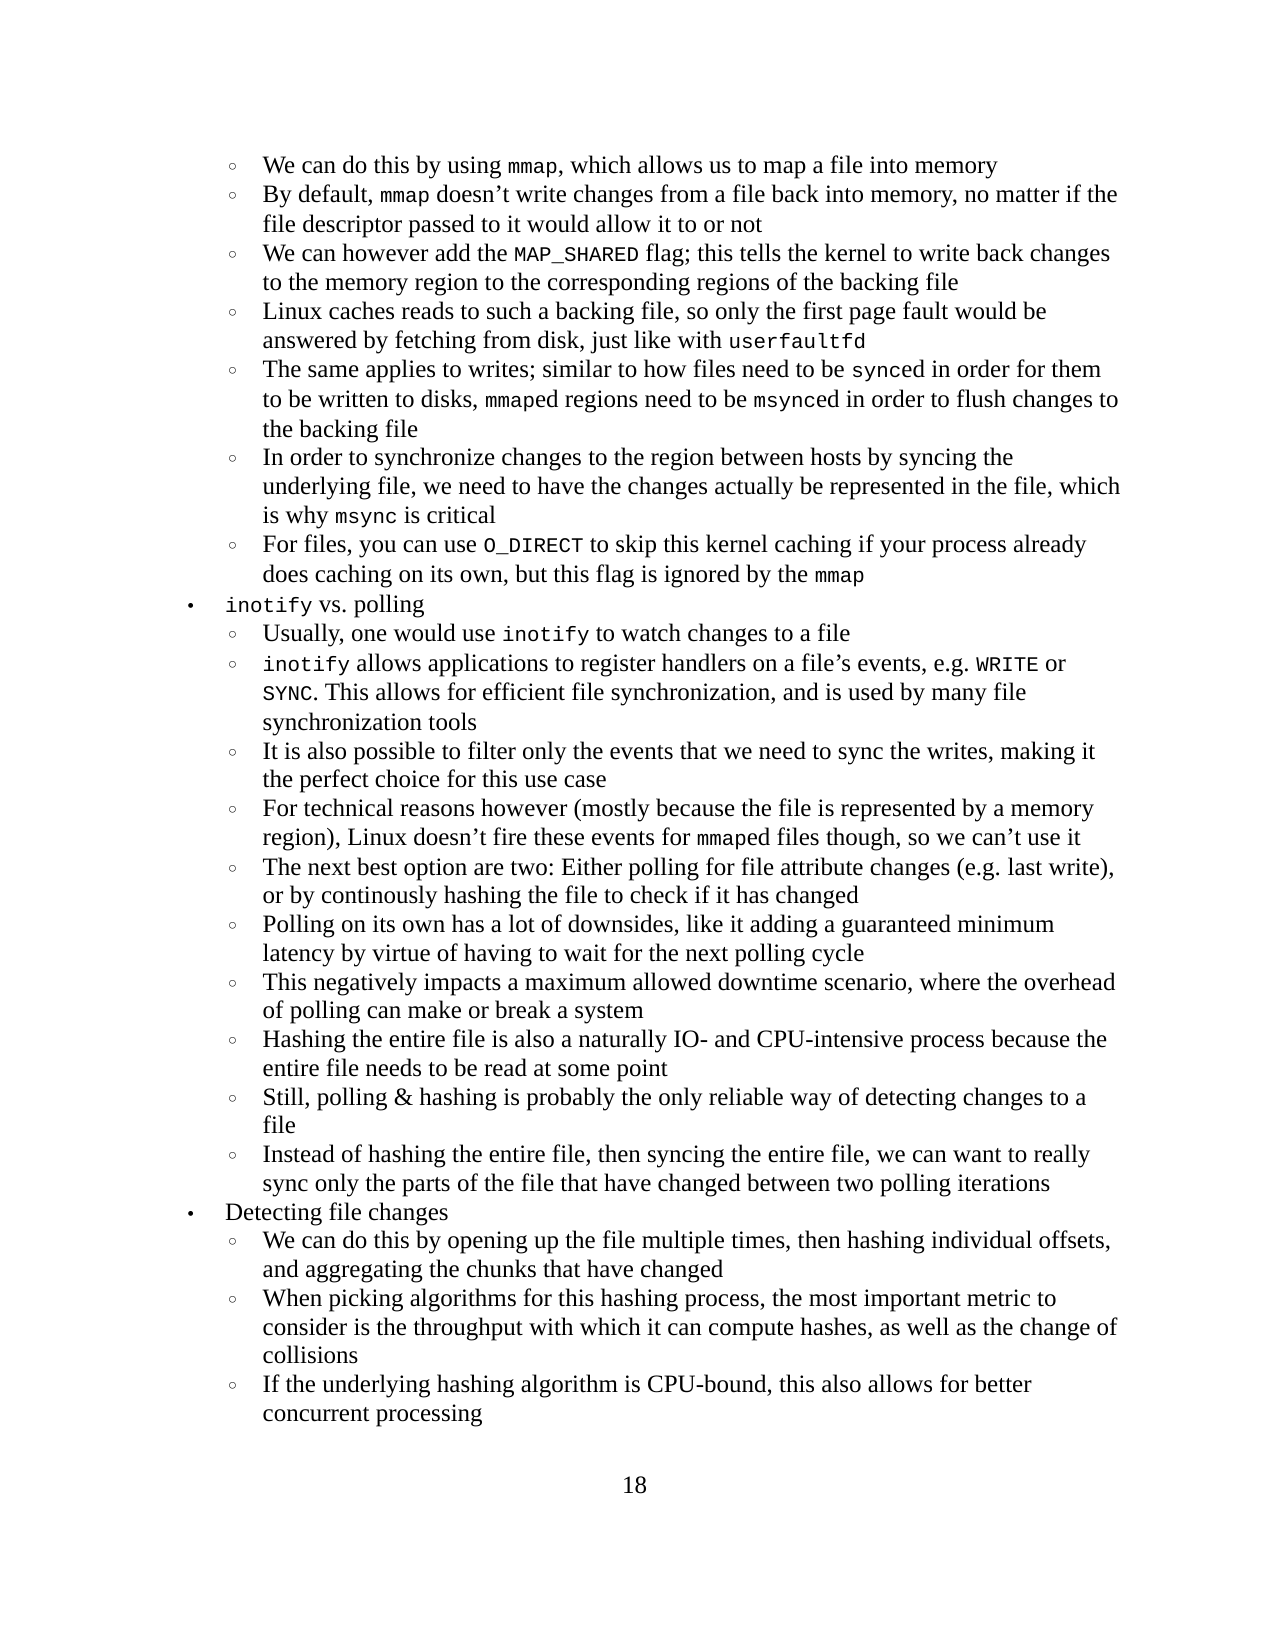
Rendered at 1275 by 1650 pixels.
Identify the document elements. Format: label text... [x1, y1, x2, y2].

list Polling on its own has a lot of downsides, like it adding a guaranteed minimum latency by virtue of having to wait for the next polling cycle [225, 909, 1125, 967]
list We can do this by opening up the file multiple times, then hashing individual offsets, and aggregating the chunks that have changed [225, 1225, 1125, 1283]
list By default, mmap doesn’t write changes from a file back into memory, no matter if the file descriptor passed to it would allow it to or not [225, 179, 1125, 238]
list Detecting file changes [187, 1197, 1125, 1225]
list Hashing the entire file is also a naturally IO- and CPU-intensive process because the entire file needs to be read at some point [225, 1024, 1125, 1082]
list This negatively impacts a maximum allowed downtime scenario, where the overhead of polling can make or break a system [225, 967, 1125, 1024]
list Instead of hashing the entire file, then syncing the entire file, we can want to really sync only the parts of the file that have changed between two polling iterations [225, 1139, 1125, 1197]
list We can do this by using mmap, which allows us to map a file into memory [225, 150, 1125, 179]
list The same applies to writes; similar to how files need to be synced in order for them to be written to disks, mmaped regions need to be msynced in order to flush changes to the backing file [225, 354, 1125, 442]
list We can however add the MAP_SHARED flag; this tells the kernel to write back changes to the memory region to the corresponding regions of the backing file [225, 238, 1125, 296]
list inotify allows applications to register handlers on a file’s events, e.g. WRITE or SYNC. This allows for efficient file synchronization, and is used by many file synchronization tools [225, 648, 1125, 736]
list inotify vs. polling [187, 589, 1125, 618]
list If the underlying hashing algorithm is CPU-bound, this also allows for better concurrent processing [225, 1369, 1125, 1427]
list Still, polling & hashing is probably the only reliable way of detecting changes to a file [225, 1082, 1125, 1139]
list When picking algorithms for this hashing process, the most important metric to consider is the throughput with which it can compute hashes, as well as the change of collisions [225, 1283, 1125, 1369]
list For technical reasons however (mostly because the file is represented by a memory region), Linux doesn’t fire these events for mmaped files though, so we can’t use it [225, 793, 1125, 852]
list It is also possible to filter only the events that we need to sync the writes, making it the perfect choice for this use case [225, 736, 1125, 793]
list In order to synchronize changes to the region between hosts by syncing the underlying file, we need to have the changes actually be represented in the file, which is why msync is critical [225, 442, 1125, 529]
list The next best option are two: Either polling for file attribute changes (e.g. last write), or by continously hashing the file to check if it has changed [225, 852, 1125, 909]
list Linux caches reads to such a backing file, so only the first page fault would be answered by fetching from disk, just like with userfaultfd [225, 296, 1125, 354]
list For files, you can use O_DIRECT to skip this kernel caching if your process already does caching on its own, but this flag is ignored by the mmap [225, 529, 1125, 589]
list Usually, one would use inotify to watch changes to a file [225, 618, 1125, 648]
